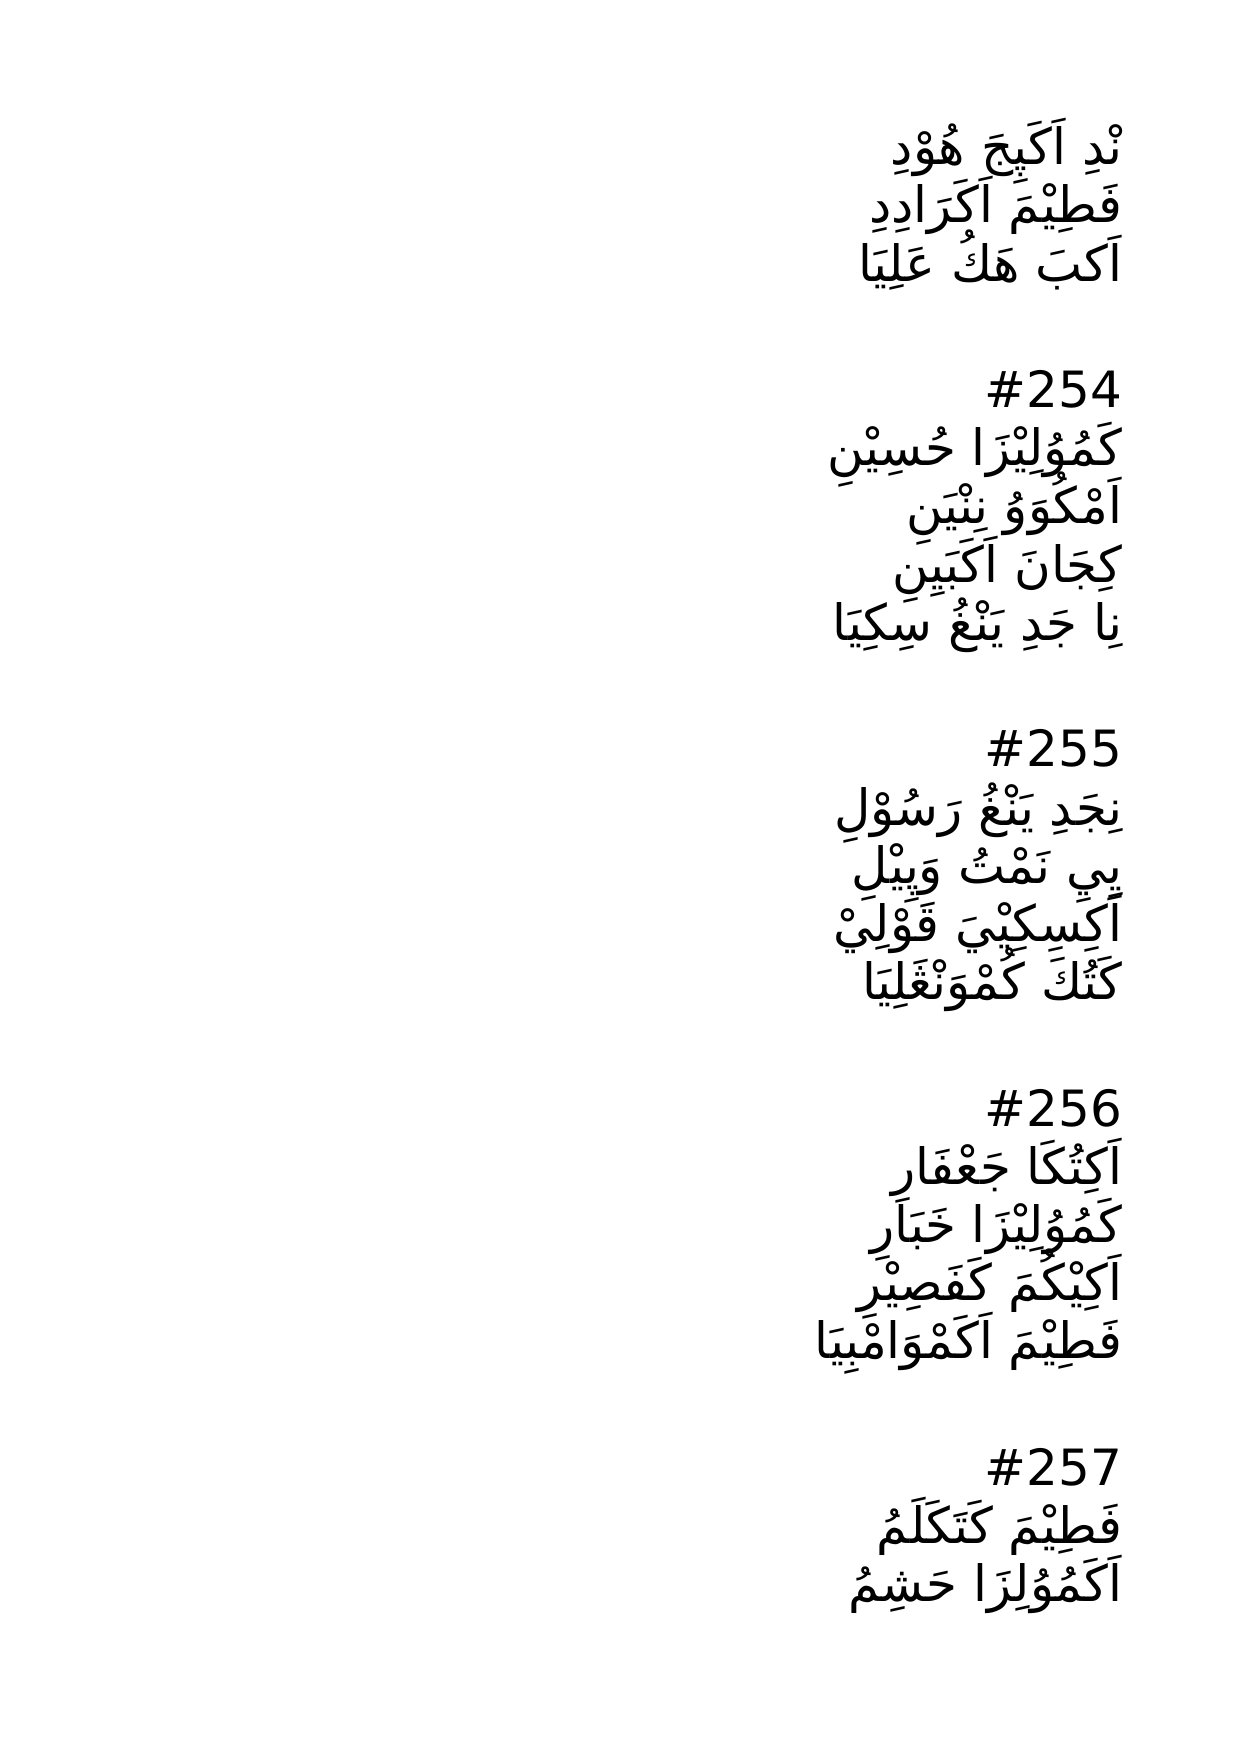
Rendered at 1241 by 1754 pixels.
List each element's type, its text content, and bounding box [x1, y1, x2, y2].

text يِيِ نَمْتُ وَپِيْلِ [118, 837, 1122, 895]
text كَتُكَ كُمْوَنْڠَلِيَا [118, 953, 1122, 1011]
text كَمُوُلِيْزَا حُسِيْنِ [118, 419, 1122, 477]
text #257 [118, 1439, 1122, 1497]
text فَطِيْمَ اَكَرَادِدِ [118, 176, 1122, 234]
text #254 [118, 361, 1122, 419]
text #256 [118, 1079, 1122, 1138]
text كَمُوُلِيْزَا خَبَارِ [118, 1196, 1122, 1254]
text اَكِسِكِيْيَ قَوْلِيْ [118, 895, 1122, 953]
text اَمْكُوَوُ نِنْيَنِ [118, 477, 1122, 536]
text اَكَمُوُلِزَا حَشِمُ [118, 1555, 1122, 1613]
text اَكِيْكُمَ كَفَصِيْرِ [118, 1254, 1122, 1312]
text فَطِيْمَ كَتَكَلَمُ [118, 1497, 1122, 1555]
text نْدِ اَكَپِجَ هُوْدِ [118, 118, 1122, 176]
text فَطِيْمَ اَكَمْوَامْبِيَا [118, 1312, 1122, 1371]
text اَكِتُكَا جَعْفَارِ [118, 1138, 1122, 1196]
text نِا جَدِ يَنْغُ سِكِيَا [118, 594, 1122, 652]
text اَكبَ هَكُ عَلِيَا [118, 234, 1122, 293]
text #255 [118, 720, 1122, 778]
text كِجَانَ اَكَبَيِنِ [118, 536, 1122, 594]
text نِجَدِ يَنْغُ رَسُوْلِ [118, 778, 1122, 837]
